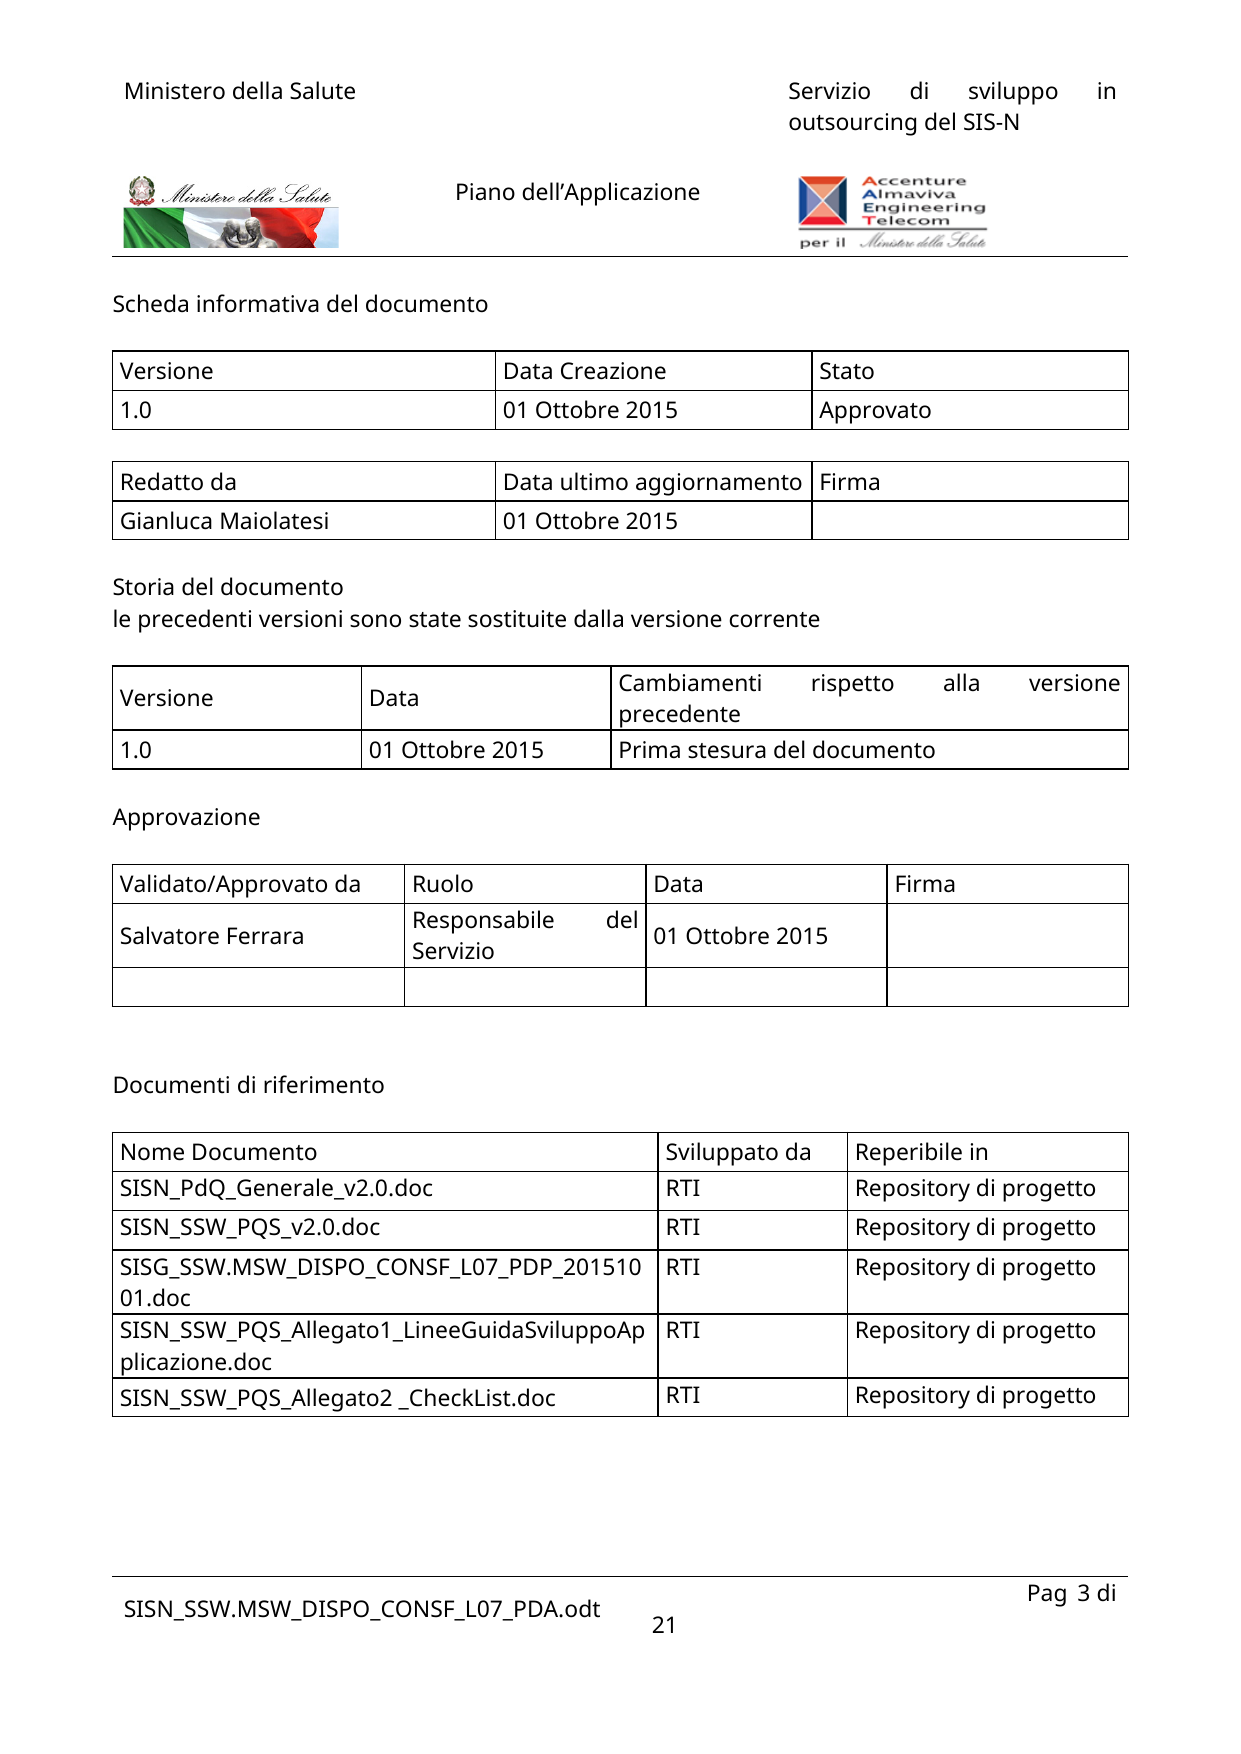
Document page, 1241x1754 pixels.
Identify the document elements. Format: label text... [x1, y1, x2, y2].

table_cell 01 Ottobre 2015 [362, 731, 610, 768]
table_cell 01 Ottobre 2015 [647, 904, 886, 967]
table_cell Repository di progetto [848, 1379, 1128, 1416]
table_cell [888, 968, 1128, 1006]
table_cell 01 Ottobre 2015 [496, 391, 811, 428]
table_cell [888, 904, 1128, 967]
table_header Data ultimo aggiornamento [496, 462, 811, 500]
table_cell [405, 968, 645, 1006]
text Storia del documento [112, 571, 1128, 602]
table_cell Prima stesura del documento [612, 731, 1128, 768]
table_cell Repository di progetto [848, 1251, 1128, 1313]
text Approvazione [112, 801, 1128, 832]
table_cell Salvatore Ferrara [113, 904, 404, 967]
table_cell RTI [659, 1172, 847, 1210]
table_header Versione [113, 352, 495, 389]
table_cell SISN_SSW_PQS_Allegato2 _CheckList.doc [113, 1379, 657, 1416]
text Scheda informativa del documento [112, 288, 1128, 319]
table_cell [813, 502, 1128, 539]
table_cell SISN_SSW_PQS_v2.0.doc [113, 1211, 657, 1249]
table_cell Repository di progetto [848, 1172, 1128, 1210]
table_header Ruolo [405, 865, 645, 902]
table_cell Gianluca Maiolatesi [113, 502, 495, 539]
table_cell 01 Ottobre 2015 [496, 502, 811, 539]
table_cell RTI [659, 1315, 847, 1377]
table_cell Responsabile del Servizio [405, 904, 645, 967]
table_cell [113, 968, 404, 1006]
table_header Nome Documento [113, 1133, 657, 1171]
table_cell [647, 968, 886, 1006]
table_cell 1.0 [113, 731, 361, 768]
table_header Sviluppato da [659, 1133, 847, 1171]
table_cell Repository di progetto [848, 1211, 1128, 1249]
table_header Reperibile in [848, 1133, 1128, 1171]
text le precedenti versioni sono state sostituite dalla versione corrente [112, 602, 1128, 634]
table_cell SISG_SSW.MSW_DISPO_CONSF_L07_PDP_20151001.doc [113, 1251, 657, 1313]
table_header Firma [813, 462, 1128, 500]
table_cell Approvato [813, 391, 1128, 428]
table_header Redatto da [113, 462, 495, 500]
table_cell RTI [659, 1251, 847, 1313]
table_cell SISN_PdQ_Generale_v2.0.doc [113, 1172, 657, 1210]
table_header Validato/Approvato da [113, 865, 404, 902]
table_header Data Creazione [496, 352, 811, 389]
table_cell RTI [659, 1211, 847, 1249]
table_header Firma [888, 865, 1128, 902]
table_header Data [647, 865, 886, 902]
table_header Data [362, 667, 610, 729]
table_cell RTI [659, 1379, 847, 1416]
text Documenti di riferimento [112, 1069, 1128, 1100]
table_header Versione [113, 667, 361, 729]
table_header Cambiamenti rispetto alla versione precedente [612, 667, 1128, 729]
table_header Stato [813, 352, 1128, 389]
table_cell 1.0 [113, 391, 495, 428]
table_cell SISN_SSW_PQS_Allegato1_LineeGuidaSviluppoApplicazione.doc [113, 1315, 657, 1377]
table_cell Repository di progetto [848, 1315, 1128, 1377]
